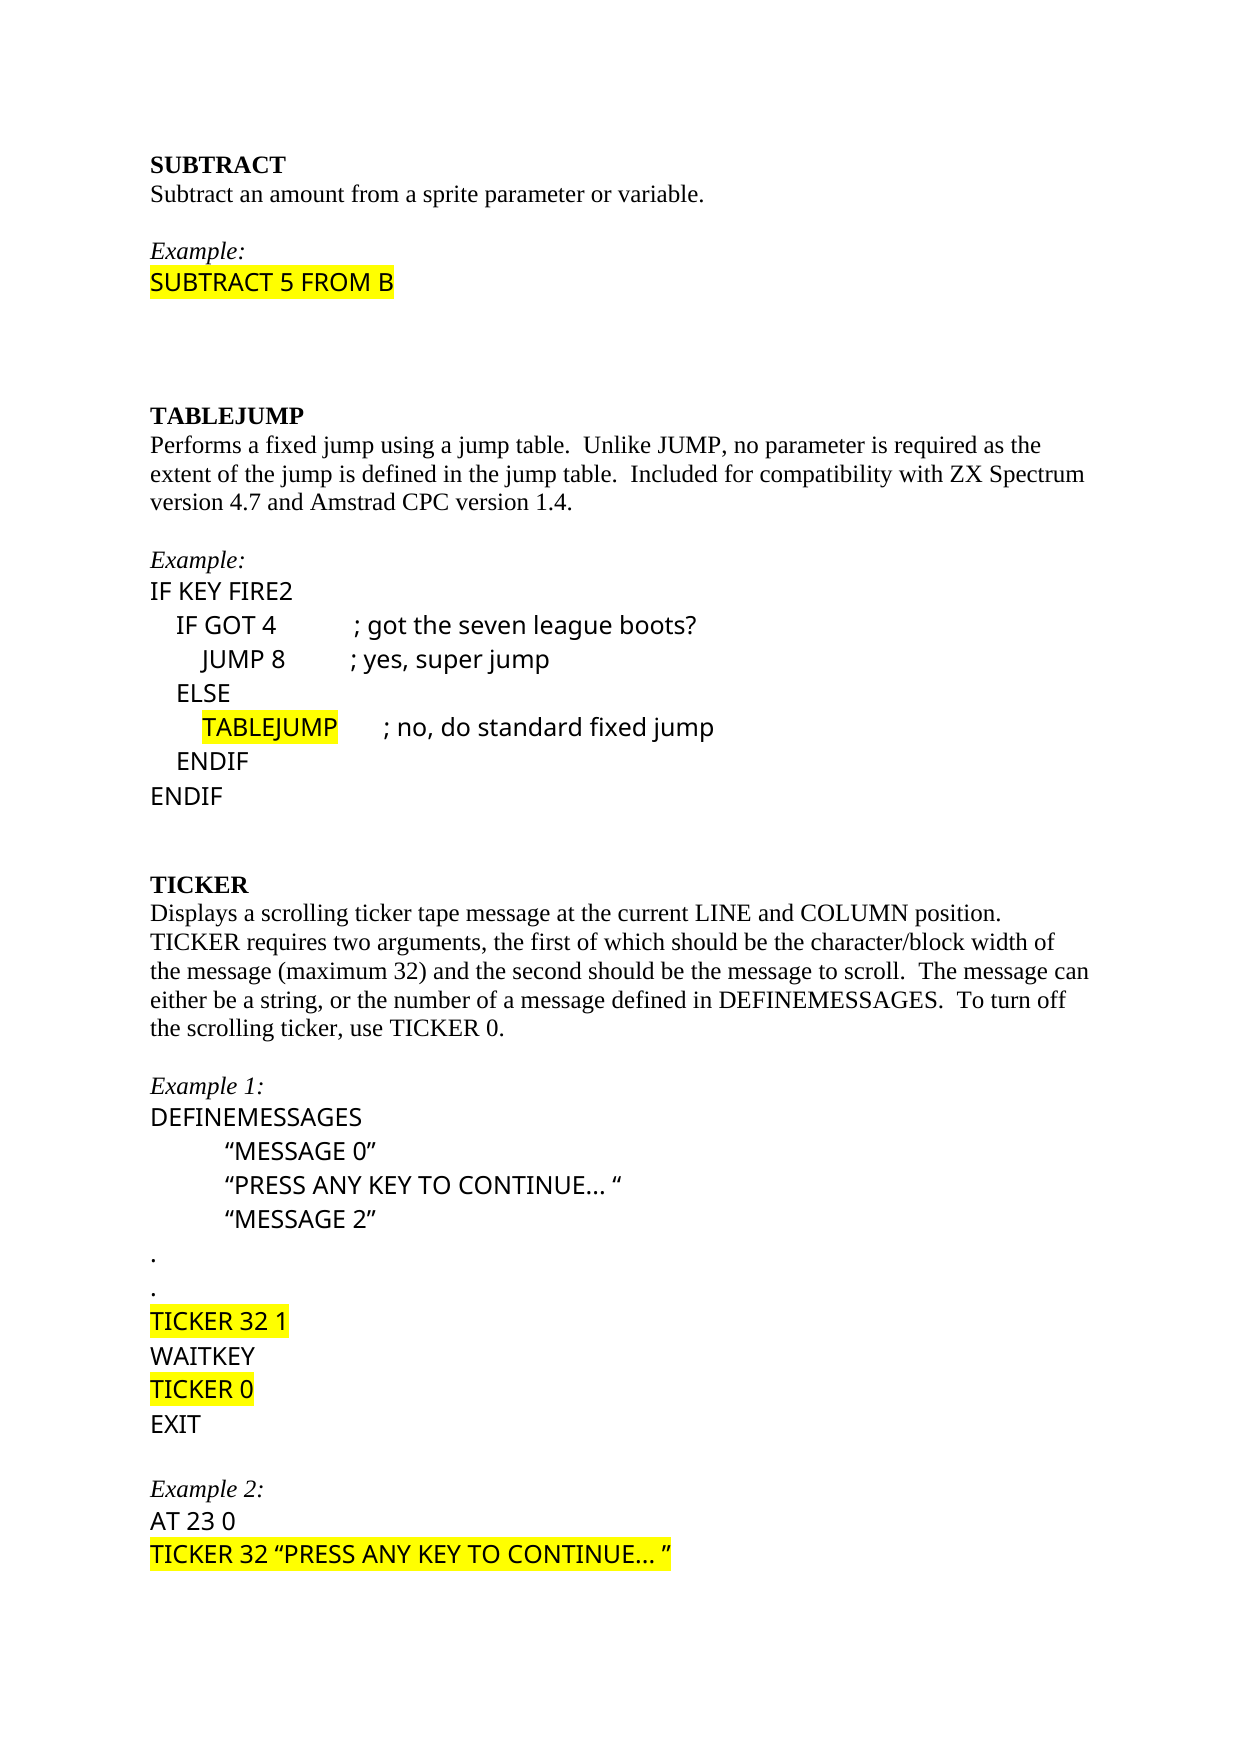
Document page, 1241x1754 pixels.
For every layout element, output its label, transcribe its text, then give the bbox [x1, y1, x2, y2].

text Performs a fixed jump using a jump table. Unlike JUMP, no parameter is required as the extent of the jump is defined in the jump table. Included for compatibility with ZX Spectrum version 4.7 and Amstrad CPC version 1.4. [150, 430, 1090, 516]
text ELSE [150, 676, 1090, 710]
text SUBTRACT 5 FROM B [150, 265, 1090, 299]
text TICKER 32 “PRESS ANY KEY TO CONTINUE... ” [150, 1537, 1090, 1571]
text ENDIF [150, 778, 1090, 812]
text ENDIF [150, 744, 1090, 778]
text Subtract an amount from a sprite parameter or variable. [150, 179, 1090, 207]
text EXIT [150, 1406, 1090, 1440]
text AT 23 0 [150, 1503, 1090, 1537]
text . [150, 1270, 1090, 1304]
text Displays a scrolling ticker tape message at the current LINE and COLUMN position. TICKER requires two arguments, the first of which should be the character/block width of the message (maximum 32) and the second should be the message to scroll. The message can either be a string, or the number of a message defined in DEFINEMESSAGES. To turn off the scrolling ticker, use TICKER 0. [150, 898, 1090, 1042]
text IF GOT 4 ; got the seven league boots? [150, 608, 1090, 642]
text JUMP 8 ; yes, super jump [150, 642, 1090, 676]
text “MESSAGE 2” [150, 1202, 1090, 1236]
text TICKER 0 [150, 1372, 1090, 1406]
text Example: [150, 545, 1090, 574]
text TABLEJUMP [150, 401, 1090, 430]
text DEFINEMESSAGES [150, 1100, 1090, 1134]
text SUBTRACT [150, 150, 1090, 179]
text Example: [150, 236, 1090, 265]
text Example 2: [150, 1474, 1090, 1503]
text “PRESS ANY KEY TO CONTINUE... “ [150, 1168, 1090, 1202]
text . [150, 1236, 1090, 1270]
text TABLEJUMP ; no, do standard fixed jump [150, 710, 1090, 744]
text WAITKEY [150, 1338, 1090, 1372]
text Example 1: [150, 1071, 1090, 1100]
text TICKER [150, 870, 1090, 898]
text IF KEY FIRE2 [150, 574, 1090, 608]
text TICKER 32 1 [150, 1304, 1090, 1338]
text “MESSAGE 0” [150, 1134, 1090, 1168]
